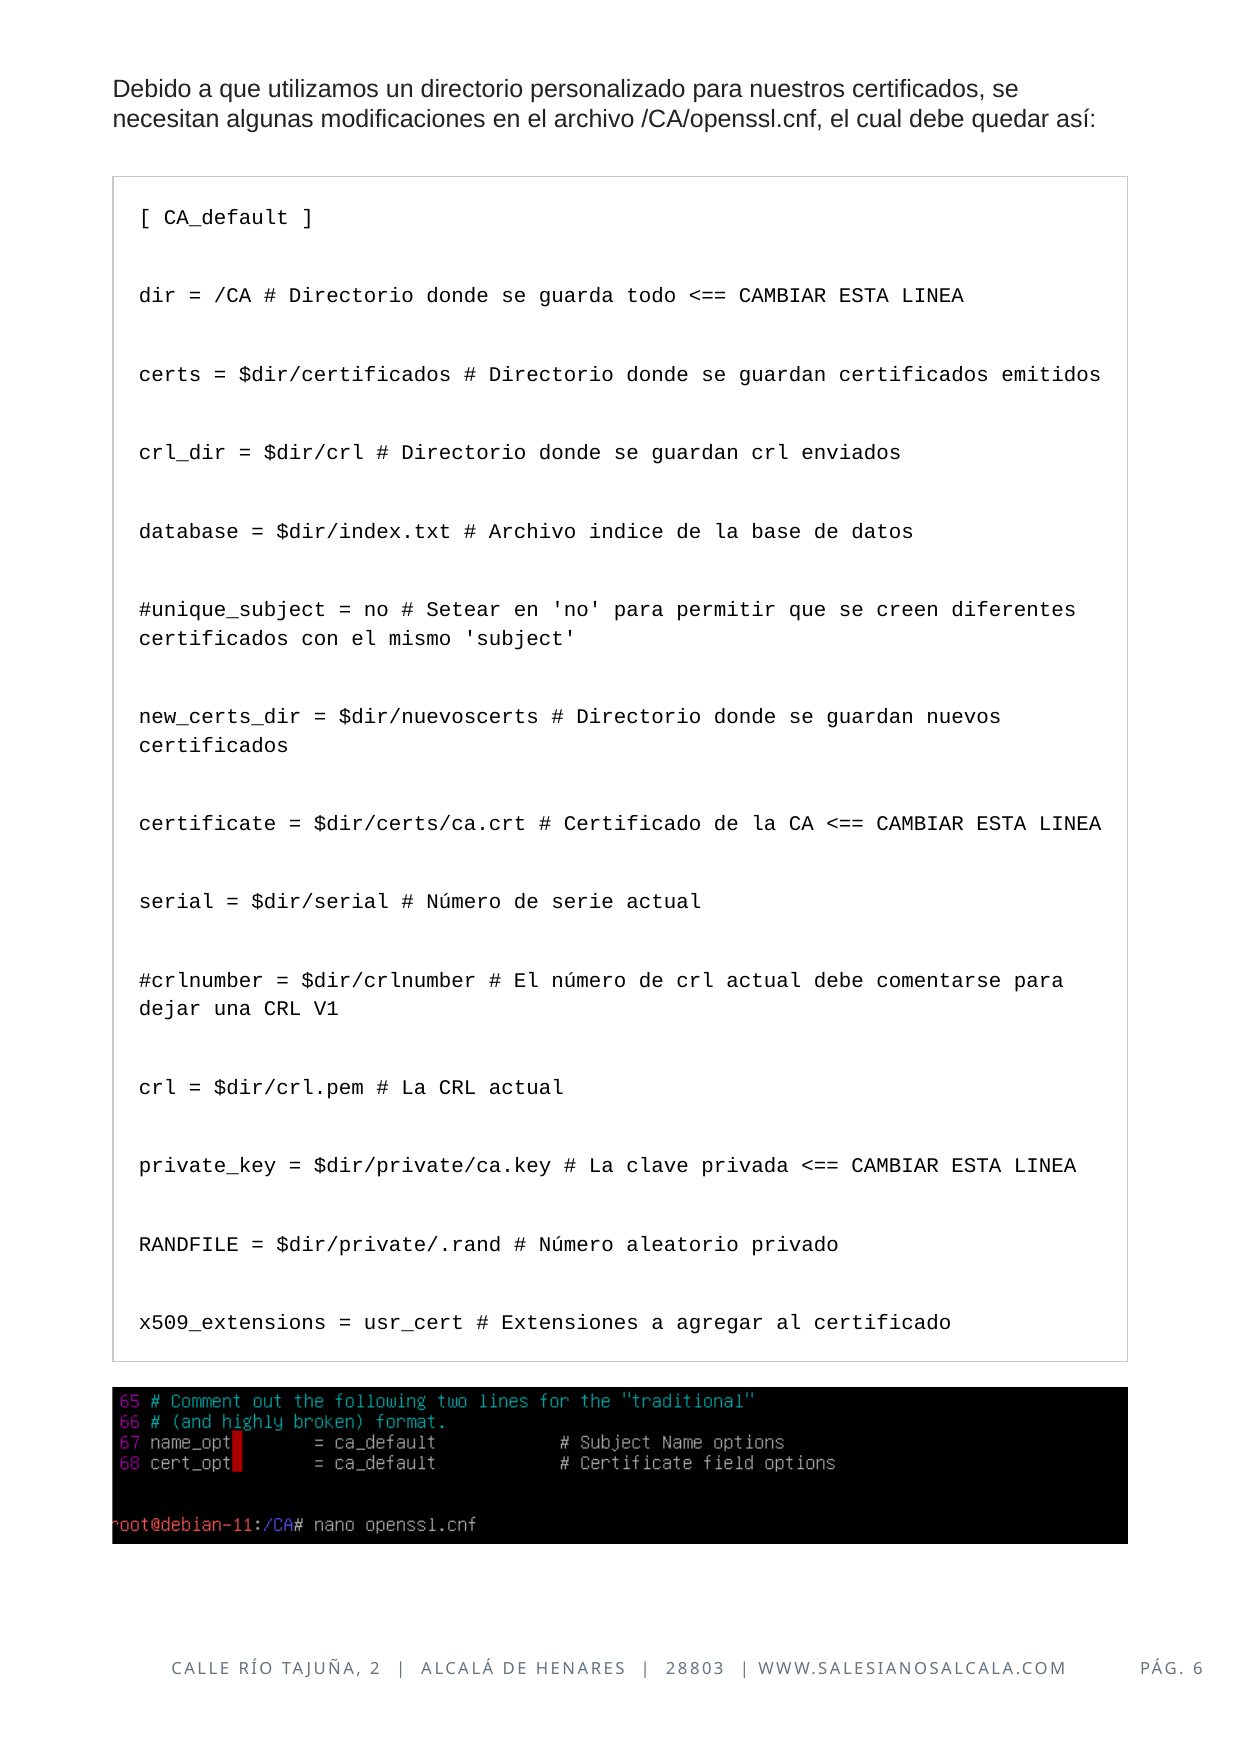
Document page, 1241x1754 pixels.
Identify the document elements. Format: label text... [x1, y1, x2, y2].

text certificate = $dir/certs/ca.crt # Certificado de la CA <== CAMBIAR ESTA LINEA [114, 782, 1127, 837]
text RANDFILE = $dir/private/.rand # Número aleatorio privado [114, 1202, 1127, 1257]
text #unique_subject = no # Setear en 'no' para permitir que se creen diferentes certificados con el mismo 'subject' [114, 568, 1127, 651]
text serial = $dir/serial # Número de serie actual [114, 860, 1127, 915]
text database = $dir/index.txt # Archivo indice de la base de datos [114, 489, 1127, 544]
text dir = /CA # Directorio donde se guarda todo <== CAMBIAR ESTA LINEA [114, 254, 1127, 309]
text certs = $dir/certificados # Directorio donde se guardan certificados emitidos [114, 333, 1127, 388]
text new_certs_dir = $dir/nuevoscerts # Directorio donde se guardan nuevos certificados [114, 675, 1127, 758]
text [ CA_default ] [114, 177, 1127, 231]
text crl_dir = $dir/crl # Directorio donde se guardan crl enviados [114, 411, 1127, 466]
text #crlnumber = $dir/crlnumber # El número de crl actual debe comentarse para dejar una CRL V1 [114, 938, 1127, 1022]
text x509_extensions = usr_cert # Extensiones a agregar al certificado [114, 1281, 1127, 1361]
text crl = $dir/crl.pem # La CRL actual [114, 1045, 1127, 1100]
text private_key = $dir/private/ca.key # La clave privada <== CAMBIAR ESTA LINEA [114, 1124, 1127, 1179]
text Debido a que utilizamos un directorio personalizado para nuestros certificados, se necesitan algunas modificaciones en el archivo /CA/openssl.cnf, el cual debe quedar así: [112, 74, 1128, 133]
